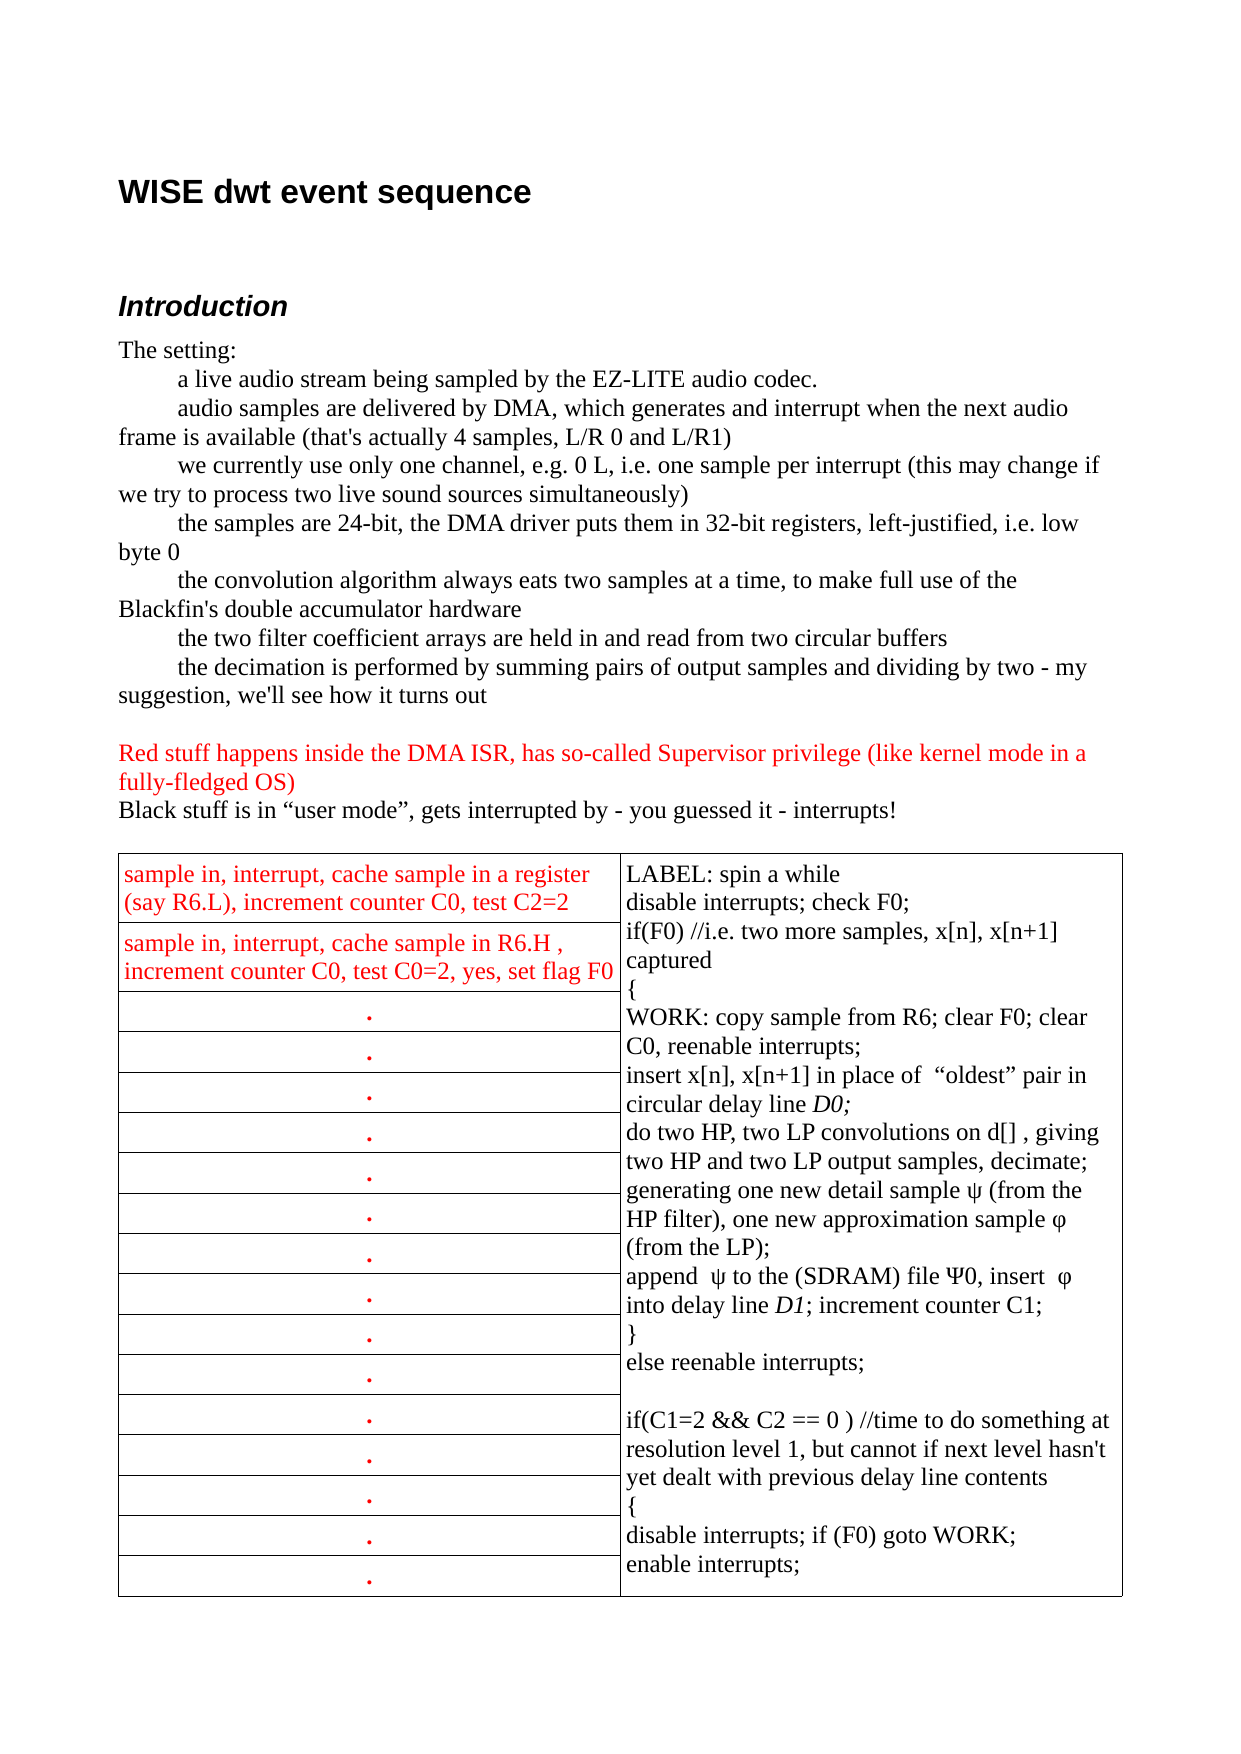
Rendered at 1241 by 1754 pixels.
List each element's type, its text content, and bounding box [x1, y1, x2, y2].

text a live audio stream being sampled by the EZ-LITE audio codec. [118, 364, 1122, 393]
text the decimation is performed by summing pairs of output samples and dividing by two - my suggestion, we'll see how it turns out [118, 652, 1122, 709]
table_cell . [119, 1355, 620, 1394]
table_cell . [119, 1032, 620, 1072]
table_cell . [119, 1476, 620, 1515]
text audio samples are delivered by DMA, which generates and interrupt when the next audio frame is available (that's actually 4 samples, L/R 0 and L/R1) [118, 393, 1122, 450]
table_header sample in, interrupt, cache sample in a register (say R6.L), increment counter C0, test C2=2 [119, 854, 620, 922]
subtitle Introduction [118, 289, 1122, 323]
table_cell . [119, 1516, 620, 1555]
table_cell . [119, 1435, 620, 1475]
table_header LABEL: spin a while disable interrupts; check F0; if(F0) //i.e. two more samples, x[n], x[n+1] captured { WORK: copy sample from R6; clear F0; clear C0, reenable interrupts; insert x[n], x[n+1] in place of “oldest” pair in circular delay line D0; do two HP, two LP convolutions on d[] , giving two HP and two LP output samples, decimate; generating one new detail sample ψ (from the HP filter), one new approximation sample φ (from the LP); append ψ to the (SDRAM) file Ψ0, insert φ into delay line D1; increment counter C1; } else reenable interrupts; if(C1=2 && C2 == 0 ) //time to do something at resolution level 1, but cannot if next level hasn't yet dealt with previous delay line contents { disable interrupts; if (F0) goto WORK; enable interrupts; [621, 854, 1122, 1596]
table_cell . [119, 1234, 620, 1273]
table_cell . [119, 1395, 620, 1434]
text we currently use only one channel, e.g. 0 L, i.e. one sample per interrupt (this may change if we try to process two live sound sources simultaneously) [118, 450, 1122, 508]
text Black stuff is in “user mode”, gets interrupted by - you guessed it - interrupts! [118, 795, 1122, 824]
table_cell . [119, 1153, 620, 1192]
text the samples are 24-bit, the DMA driver puts them in 32-bit registers, left-justified, i.e. low byte 0 [118, 508, 1122, 565]
table_cell . [119, 1274, 620, 1313]
table_cell . [119, 992, 620, 1031]
table_cell . [119, 1556, 620, 1596]
text The setting: [118, 335, 1122, 364]
table_cell sample in, interrupt, cache sample in R6.H , increment counter C0, test C0=2, yes, set flag F0 [119, 923, 620, 991]
table_cell . [119, 1315, 620, 1354]
text the convolution algorithm always eats two samples at a time, to make full use of the Blackfin's double accumulator hardware [118, 565, 1122, 623]
table_cell . [119, 1113, 620, 1152]
table_cell . [119, 1194, 620, 1233]
subtitle WISE dwt event sequence [118, 172, 1122, 211]
table_cell . [119, 1073, 620, 1112]
text the two filter coefficient arrays are held in and read from two circular buffers [118, 623, 1122, 652]
text Red stuff happens inside the DMA ISR, has so-called Supervisor privilege (like kernel mode in a fully-fledged OS) [118, 738, 1122, 795]
